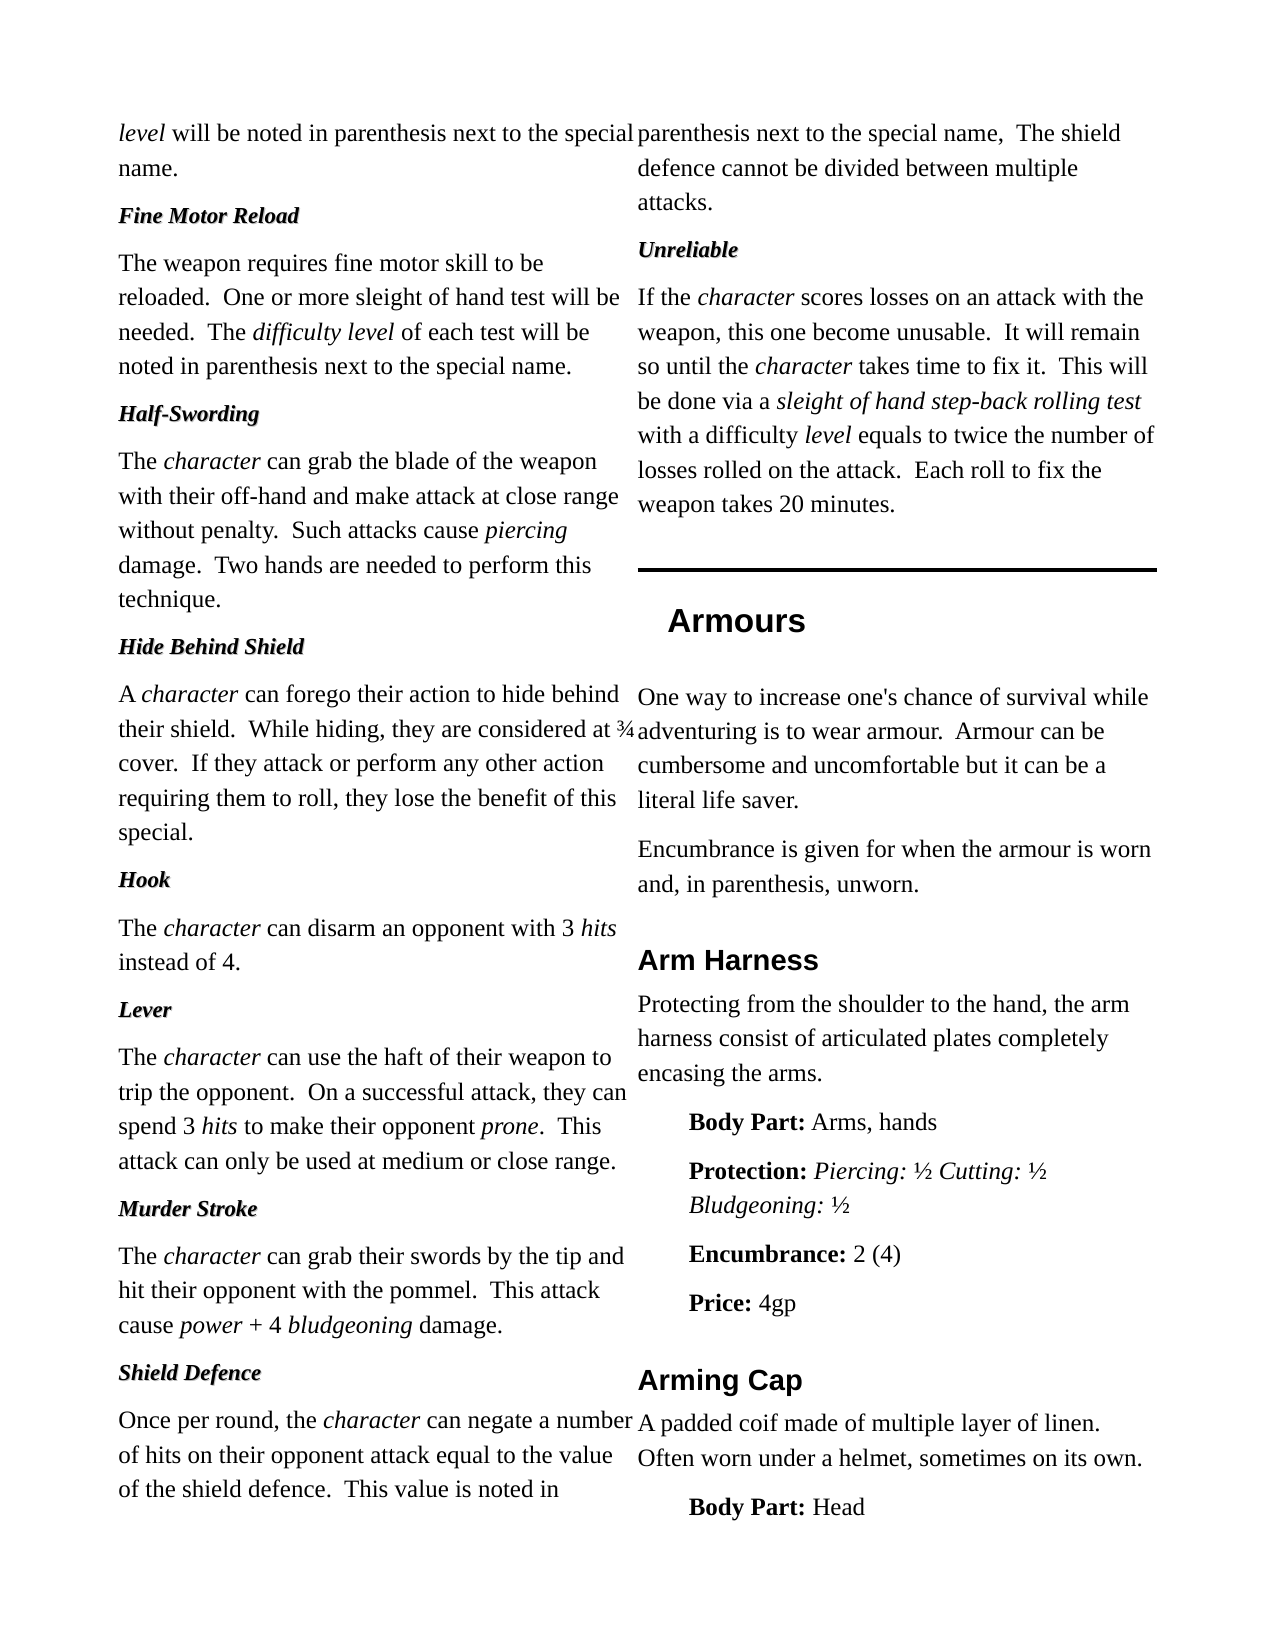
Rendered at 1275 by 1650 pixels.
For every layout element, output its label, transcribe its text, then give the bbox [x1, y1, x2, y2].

text Murder Stroke [118, 1195, 637, 1221]
text A character can forego their action to hide behind their shield. While hiding, they are considered at ¾ cover. If they attack or perform any other action requiring them to roll, they lose the benefit of this special. [118, 679, 637, 846]
text Fine Motor Reload [118, 202, 637, 228]
text The character can disarm an opponent with 3 hits instead of 4. [118, 913, 637, 976]
text level will be noted in parenthesis next to the special name. [118, 118, 637, 181]
text The character can grab their swords by the tip and hit their opponent with the pommel. This attack cause power + 4 bludgeoning damage. [118, 1241, 637, 1339]
text Once per round, the character can negate a number of hits on their opponent attack equal to the value of the shield defence. This value is noted in [118, 1405, 637, 1503]
text Hide Behind Shield [118, 633, 637, 660]
text The character can grab the blade of the weapon with their off-hand and make attack at close range without penalty. Such attacks cause piercing damage. Two hands are needed to perform this technique. [118, 446, 637, 613]
text Protection: Piercing: ½ Cutting: ½ Bludgeoning: ½ [688, 1156, 1157, 1219]
text Unreliable [637, 236, 1157, 262]
text Encumbrance is given for when the armour is worn and, in parenthesis, unworn. [637, 834, 1157, 897]
text Body Part: Arms, hands [688, 1107, 1157, 1136]
text One way to increase one's chance of survival while adventuring is to wear armour. Armour can be cumbersome and uncomfortable but it can be a literal life saver. [637, 682, 1157, 814]
text Half-Swording [118, 400, 637, 427]
text Lever [118, 996, 637, 1023]
text The weapon requires fine motor skill to be reloaded. One or more sleight of hand test will be needed. The difficulty level of each test will be noted in parenthesis next to the special name. [118, 248, 637, 380]
subtitle Arming Cap [637, 1362, 1157, 1396]
subtitle Arm Harness [637, 943, 1157, 976]
text The character can use the haft of their weapon to trip the opponent. On a successful attack, they can spend 3 hits to make their opponent prone. This attack can only be used at medium or close range. [118, 1042, 637, 1174]
text Protecting from the shoulder to the hand, the arm harness consist of articulated plates completely encasing the arms. [637, 989, 1157, 1086]
text parenthesis next to the special name, The shield defence cannot be divided between multiple attacks. [637, 118, 1157, 216]
text Hook [118, 867, 637, 893]
text If the character scores losses on an attack with the weapon, this one become unusable. It will remain so until the character takes time to fix it. This will be done via a sleight of hand step-back rolling test with a difficulty level equals to twice the number of losses rolled on the attack. Each roll to fix the weapon takes 20 minutes. [637, 282, 1157, 518]
text Encumbrance: 2 (4) [688, 1239, 1157, 1268]
subtitle Armours [637, 569, 1157, 669]
text A padded coif made of multiple layer of linen. Often worn under a helmet, sometimes on its own. [637, 1408, 1157, 1472]
text Price: 4gp [688, 1288, 1157, 1317]
text Shield Defence [118, 1359, 637, 1385]
text Body Part: Head [688, 1492, 1157, 1521]
